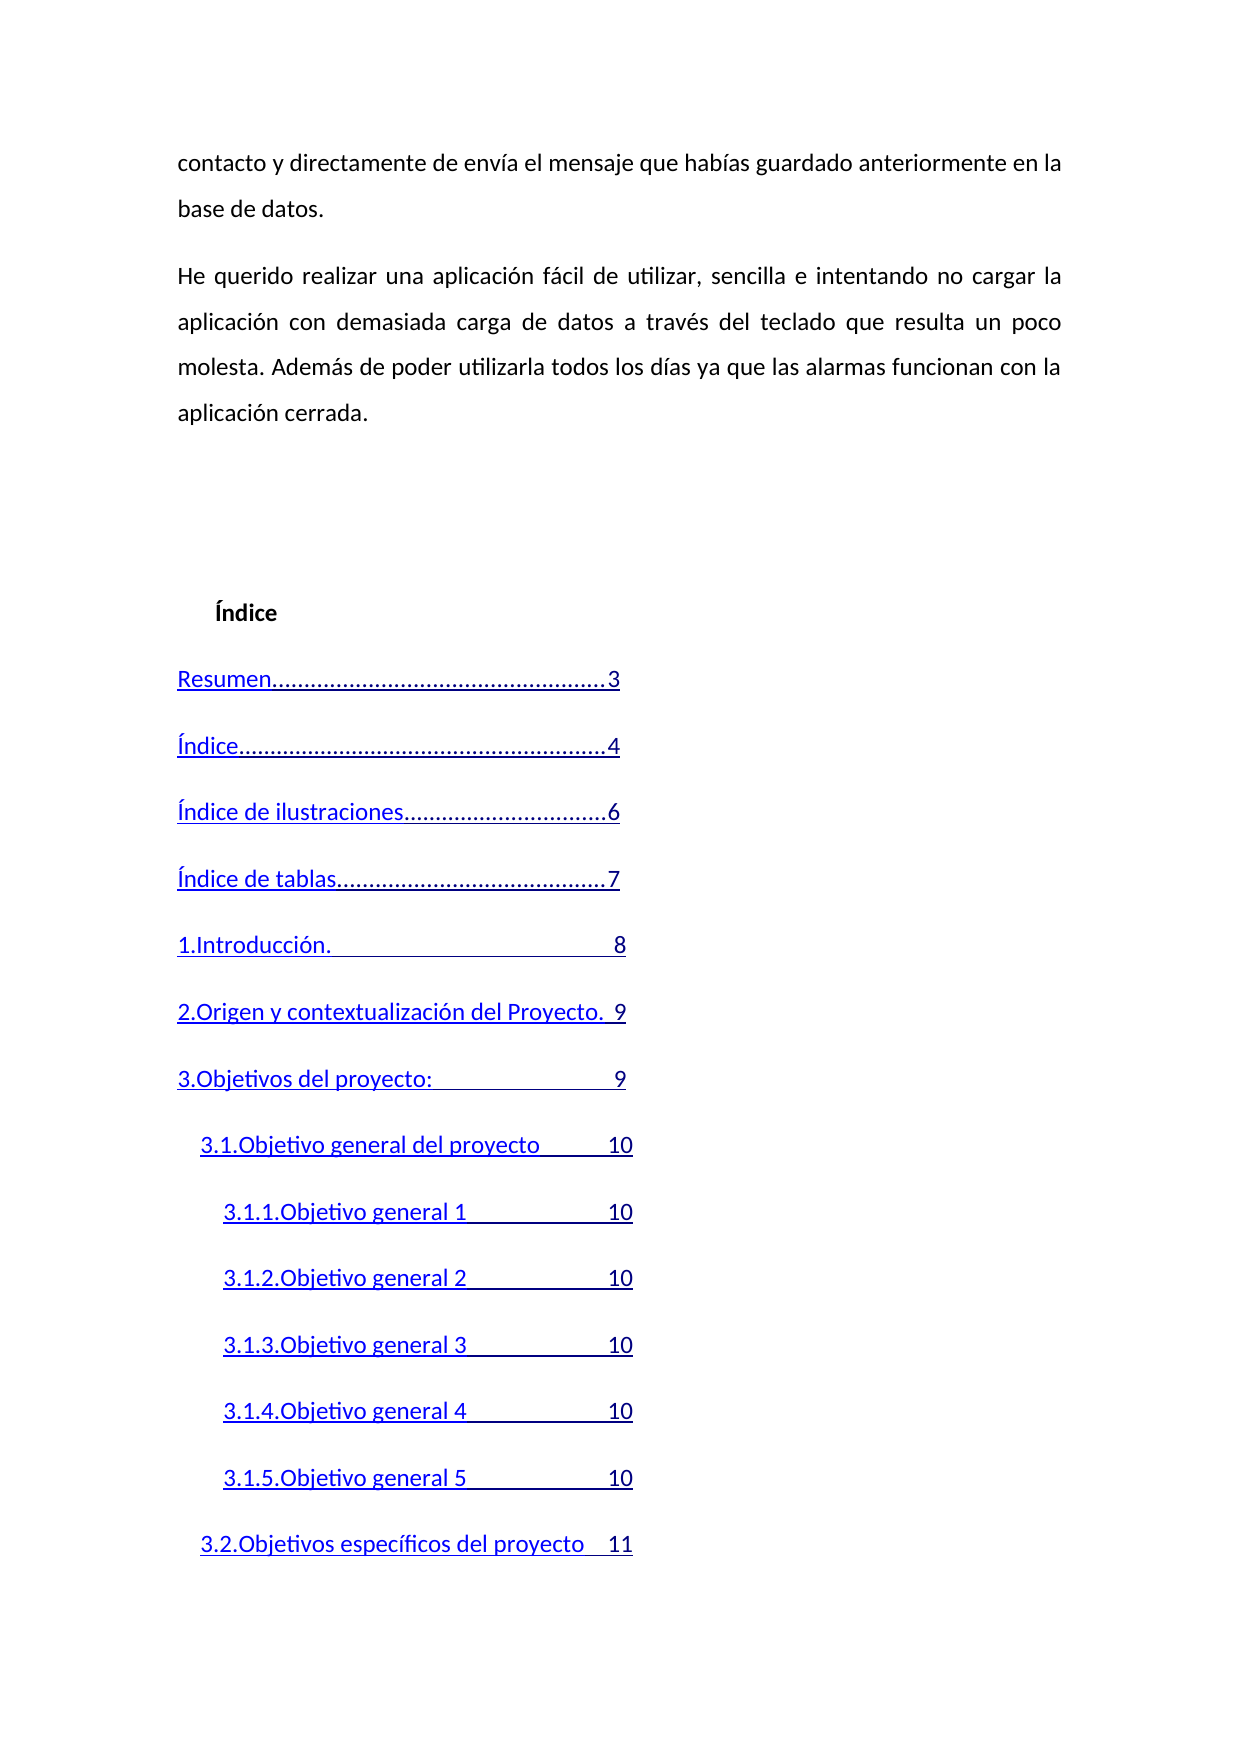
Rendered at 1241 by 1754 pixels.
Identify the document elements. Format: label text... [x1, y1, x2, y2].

text 1. Introducción. 8 [177, 929, 1063, 960]
text Índice de tablas 7 [177, 863, 1063, 893]
text 3.1.4. Objetivo general 4 10 [223, 1396, 1063, 1426]
text 3.1. Objetivo general del proyecto 10 [200, 1129, 1063, 1160]
text 3.1.1. Objetivo general 1 10 [223, 1196, 1063, 1226]
text Índice 4 [177, 730, 1063, 760]
text 2. Origen y contextualización del Proyecto. 9 [177, 996, 1063, 1027]
text 3.1.5. Objetivo general 5 10 [223, 1462, 1063, 1493]
text 3.1.3. Objetivo general 3 10 [223, 1329, 1063, 1359]
text Índice [215, 597, 1063, 627]
text 3.2. Objetivos específicos del proyecto 11 [200, 1529, 1063, 1559]
text Resumen 3 [177, 663, 1063, 694]
text contacto y directamente de envía el mensaje que habías guardado anteriormente en la base de datos. [177, 148, 1063, 224]
text 3.1.2. Objetivo general 2 10 [223, 1262, 1063, 1293]
text 3. Objetivos del proyecto: 9 [177, 1063, 1063, 1093]
text Índice de ilustraciones 6 [177, 796, 1063, 827]
text He querido realizar una aplicación fácil de utilizar, sencilla e intentando no cargar la aplicación con demasiada carga de datos a través del teclado que resulta un poco molesta. Además de poder utilizarla todos los días ya que las alarmas funcionan con la aplicación cerrada. [177, 260, 1063, 428]
